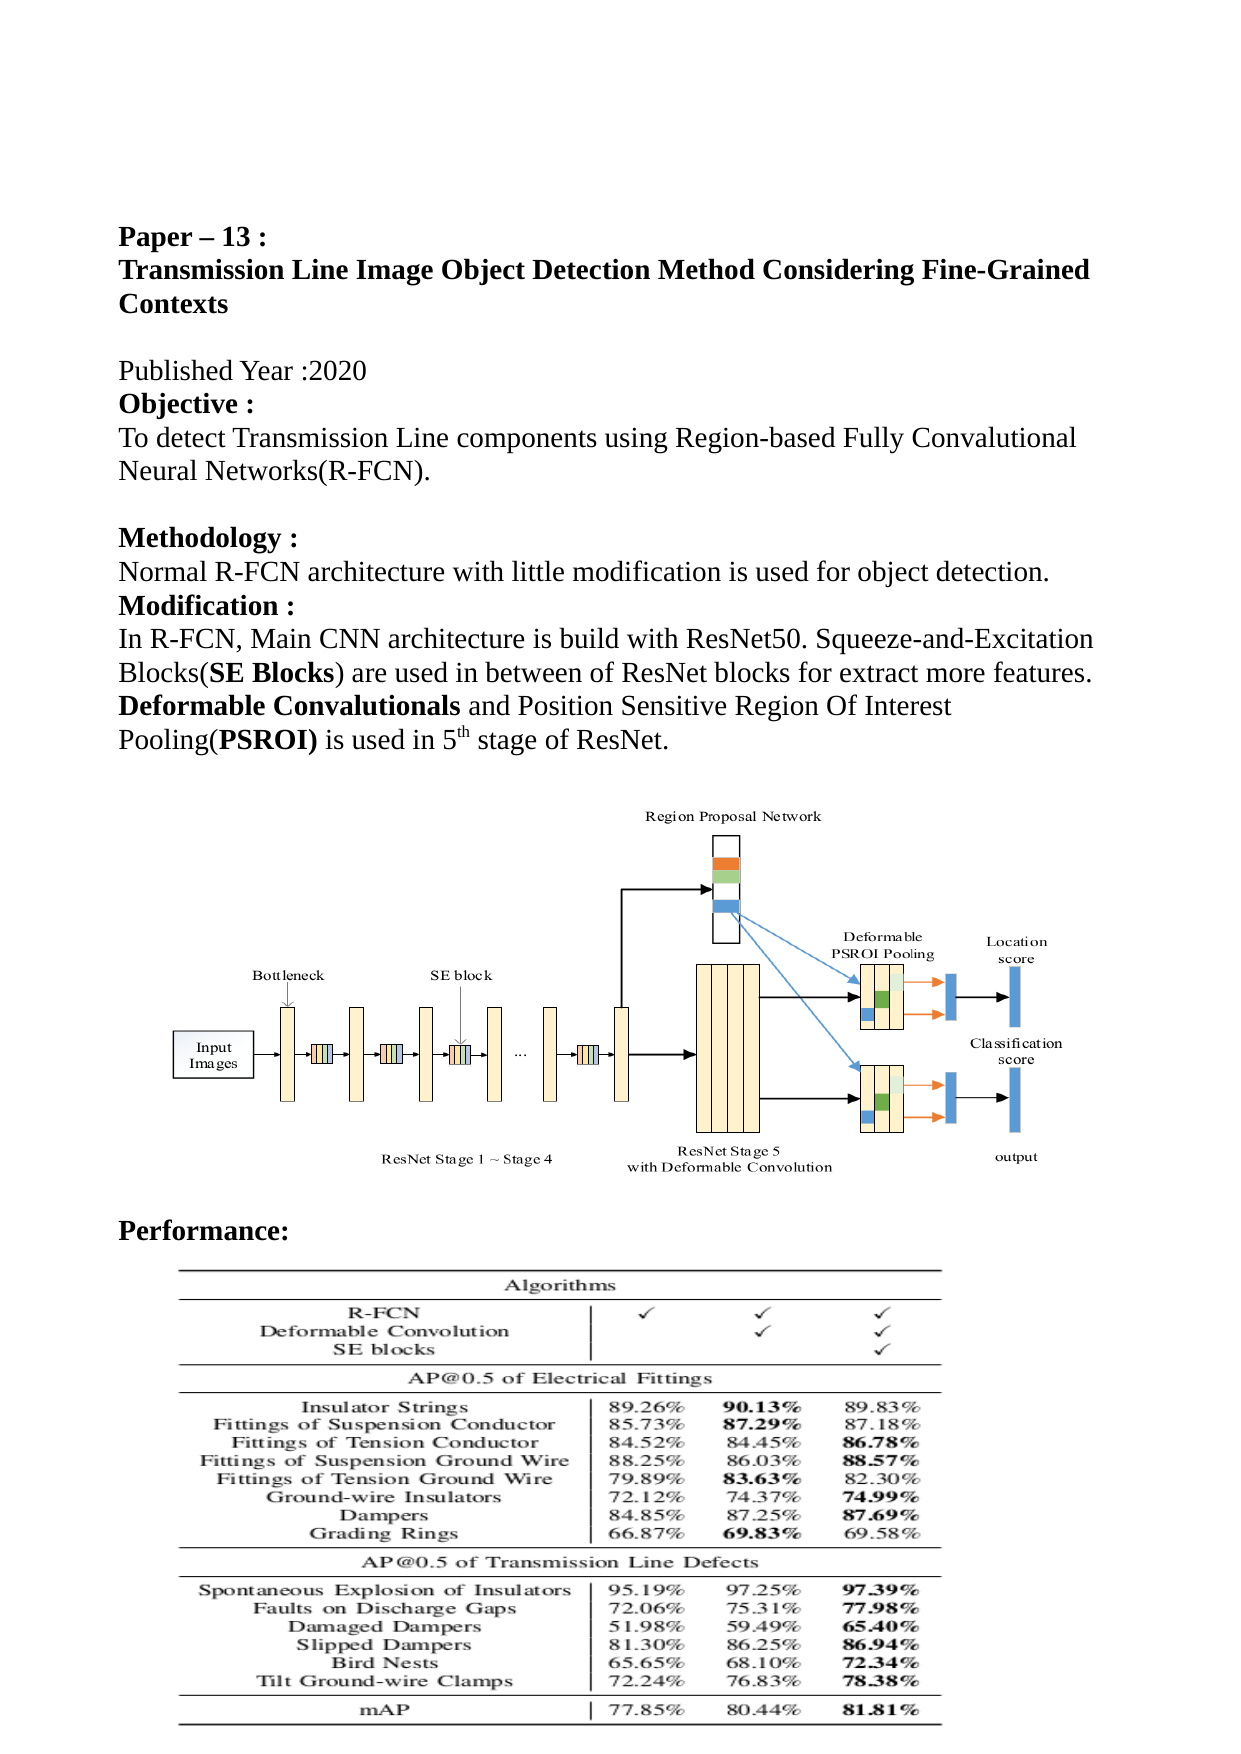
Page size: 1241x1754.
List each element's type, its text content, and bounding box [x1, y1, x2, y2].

text In R-FCN, Main CNN architecture is build with ResNet50. Squeeze-and-Excitation Blocks(SE Blocks) are used in between of ResNet blocks for extract more features. [118, 621, 1122, 688]
picture [108, 776, 1113, 1180]
text Normal R-FCN architecture with little modification is used for object detection. [118, 554, 1122, 588]
text To detect Transmission Line components using Region-based Fully Convalutional Neural Networks(R-FCN). [118, 420, 1122, 487]
text Objective : [118, 386, 1122, 420]
text Paper – 13 : [118, 219, 1122, 252]
text Performance: [118, 1213, 1122, 1582]
text Transmission Line Image Object Detection Method Considering Fine-Grained Contexts [118, 252, 1122, 319]
text Modification : [118, 588, 1122, 621]
text Deformable Convalutionals and Position Sensitive Region Of Interest Pooling(PSROI) is used in 5th stage of ResNet. [118, 688, 1122, 755]
text Methodology : [118, 521, 1122, 554]
picture [157, 1268, 964, 1728]
text Published Year :2020 [118, 353, 1122, 386]
